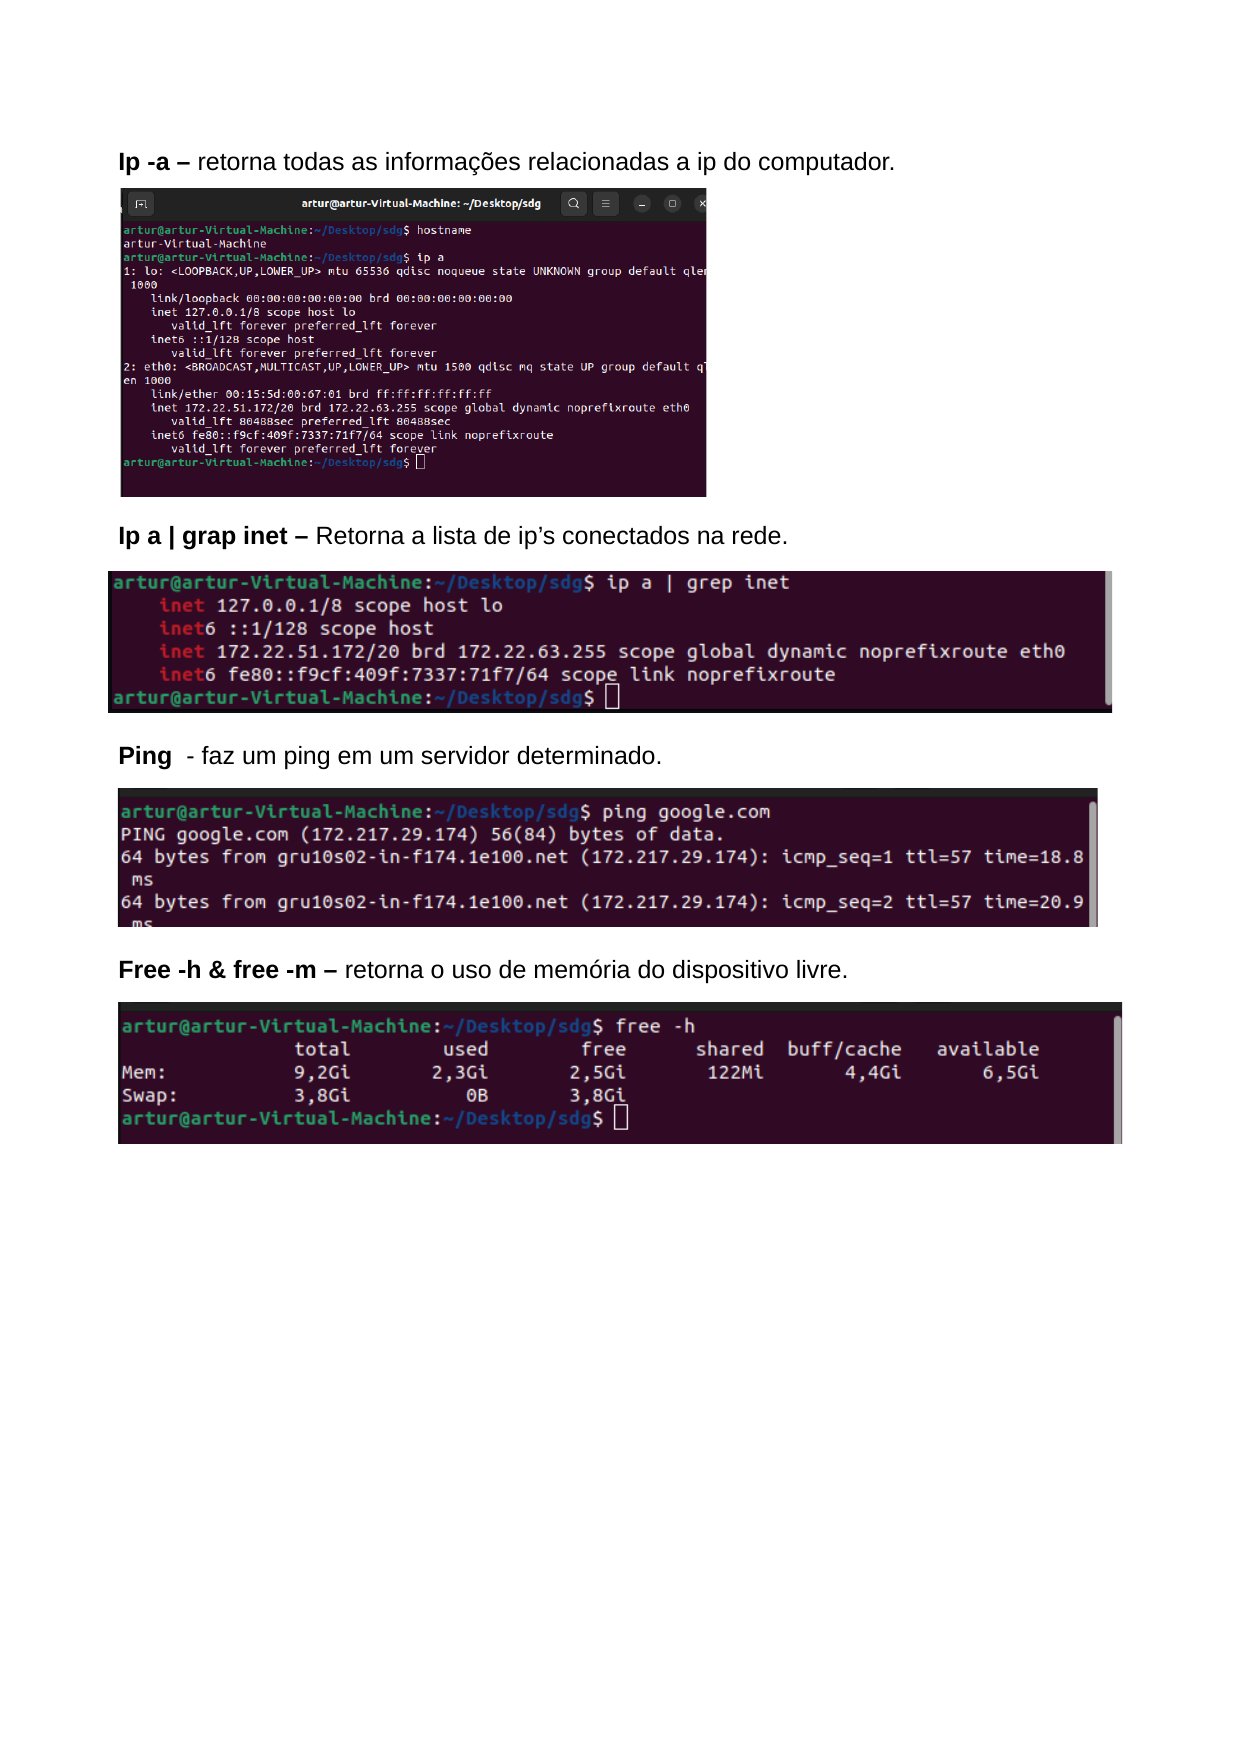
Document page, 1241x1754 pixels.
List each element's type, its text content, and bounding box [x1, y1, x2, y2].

picture [120, 188, 707, 497]
text Ip a | grap inet – Retorna a lista de ip’s conectados na rede. [118, 521, 1122, 549]
text Free -h & free -m – retorna o uso de memória do dispositivo livre. [118, 955, 1122, 984]
text Ip -a – retorna todas as informações relacionadas a ip do computador. [118, 147, 1122, 176]
picture [117, 788, 1098, 927]
picture [118, 1002, 1123, 1144]
picture [108, 571, 1113, 713]
text Ping - faz um ping em um servidor determinado. [118, 741, 1122, 770]
